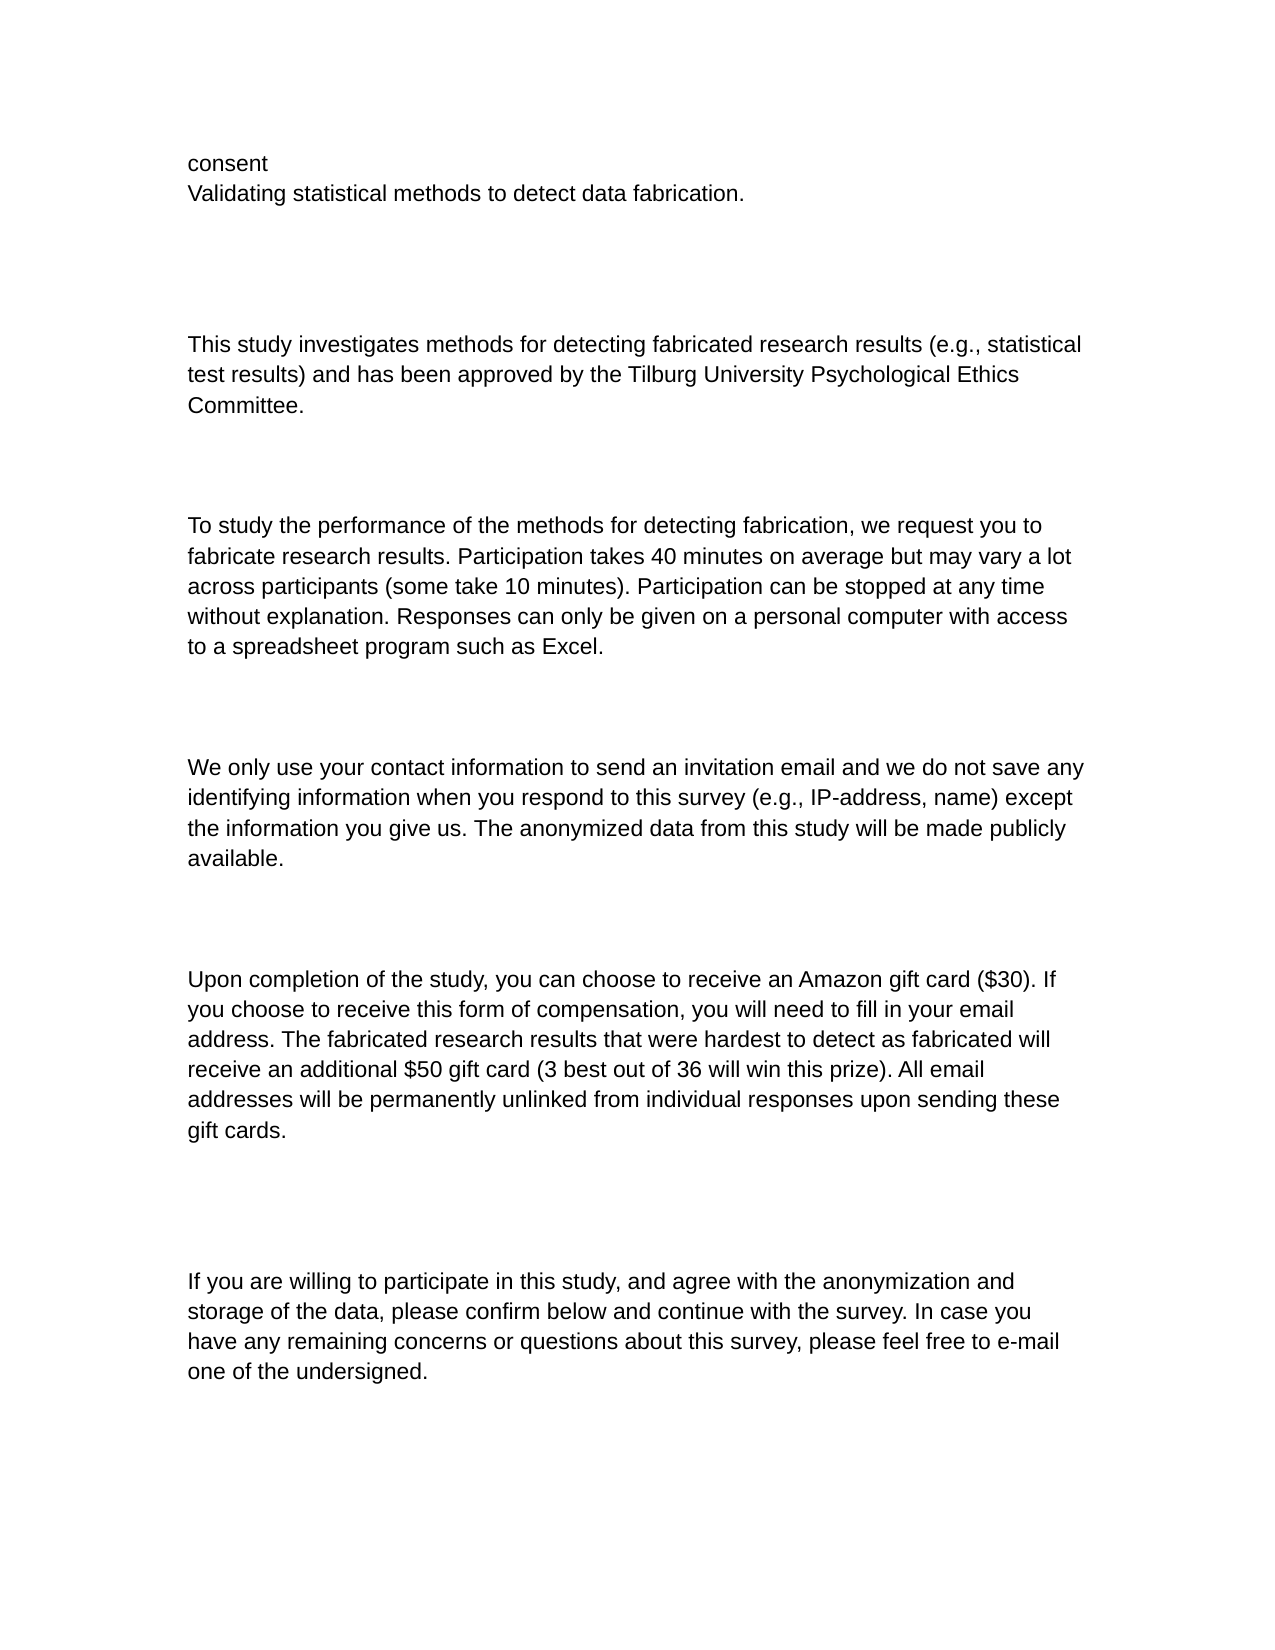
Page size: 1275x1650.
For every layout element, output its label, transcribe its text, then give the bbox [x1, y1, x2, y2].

text consent Validating statistical methods to detect data fabrication. This study investigates methods for detecting fabricated research results (e.g., statistical test results) and has been approved by the Tilburg University Psychological Ethics Committee. To study the performance of the methods for detecting fabrication, we request you to fabricate research results. Participation takes 40 minutes on average but may vary a lot across participants (some take 10 minutes). Participation can be stopped at any time without explanation. Responses can only be given on a personal computer with access to a spreadsheet program such as Excel. We only use your contact information to send an invitation email and we do not save any identifying information when you respond to this survey (e.g., IP-address, name) except the information you give us. The anonymized data from this study will be made publicly available. Upon completion of the study, you can choose to receive an Amazon gift card ($30). If you choose to receive this form of compensation, you will need to fill in your email address. The fabricated research results that were hardest to detect as fabricated will receive an additional $50 gift card (3 best out of 36 will win this prize). All email addresses will be permanently unlinked from individual responses upon sending these gift cards. If you are willing to participate in this study, and agree with the anonymization and storage of the data, please confirm below and continue with the survey. In case you have any remaining concerns or questions about this survey, please feel free to e-mail one of the undersigned. [187, 150, 1087, 1475]
